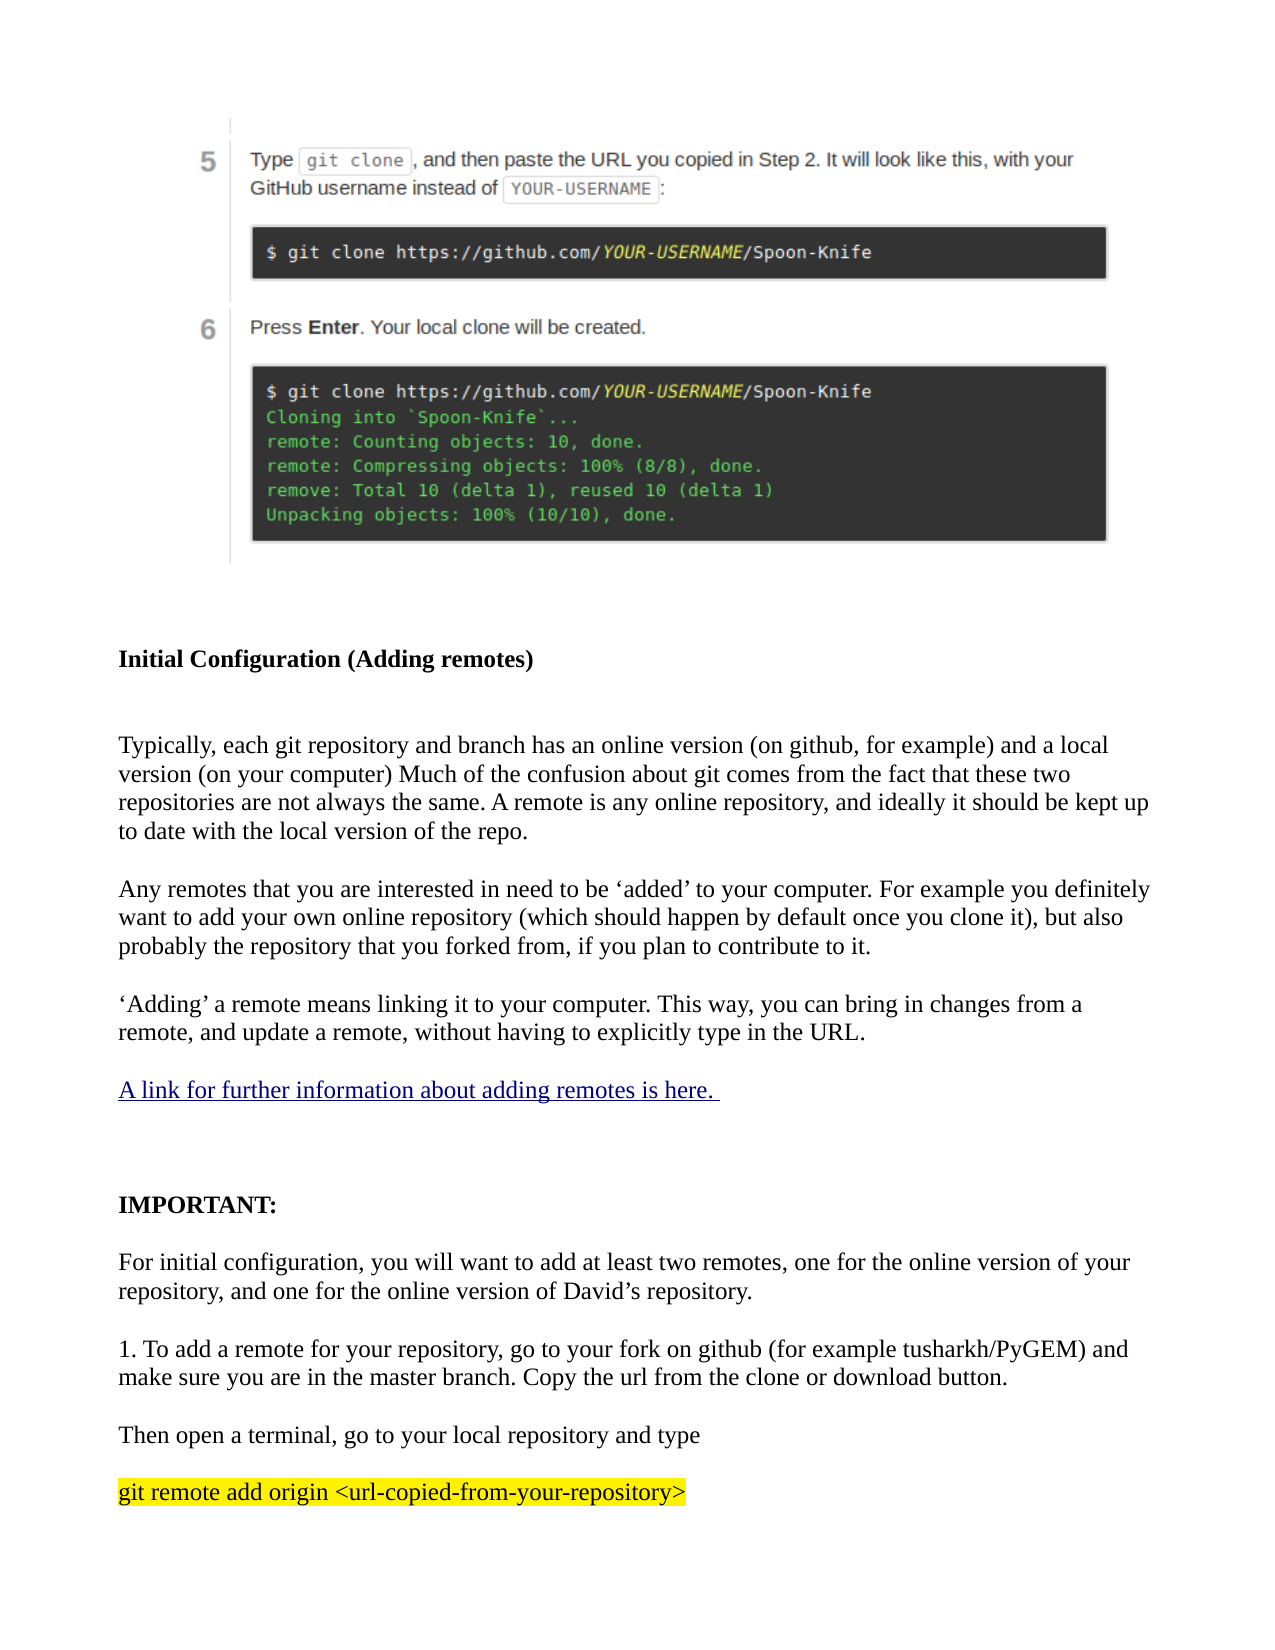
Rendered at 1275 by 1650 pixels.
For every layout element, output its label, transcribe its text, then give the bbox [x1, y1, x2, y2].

text For initial configuration, you will want to add at least two remotes, one for the online version of your repository, and one for the online version of David’s repository. [118, 1247, 1157, 1305]
text 1. To add a remote for your repository, go to your fork on github (for example tusharkh/PyGEM) and make sure you are in the master branch. Copy the url from the clone or download button. [118, 1334, 1157, 1391]
text Any remotes that you are interested in need to be ‘added’ to your computer. For example you definitely want to add your own online repository (which should happen by default once you clone it), but also probably the repository that you forked from, if you plan to contribute to it. [118, 874, 1157, 960]
text Initial Configuration (Adding remotes) [118, 644, 1157, 672]
picture [127, 118, 1167, 587]
text IMPORTANT: [118, 1190, 1157, 1219]
text A link for further information about adding remotes is here. [118, 1075, 1157, 1104]
text Then open a terminal, go to your local repository and type [118, 1420, 1157, 1449]
text Typically, each git repository and branch has an online version (on github, for example) and a local version (on your computer) Much of the confusion about git comes from the fact that these two repositories are not always the same. A remote is any online repository, and ideally it should be kept up to date with the local version of the repo. [118, 730, 1157, 845]
text git remote add origin <url-copied-from-your-repository> [118, 1477, 1157, 1506]
text ‘Adding’ a remote means linking it to your computer. This way, you can bring in changes from a remote, and update a remote, without having to explicitly type in the URL. [118, 989, 1157, 1046]
